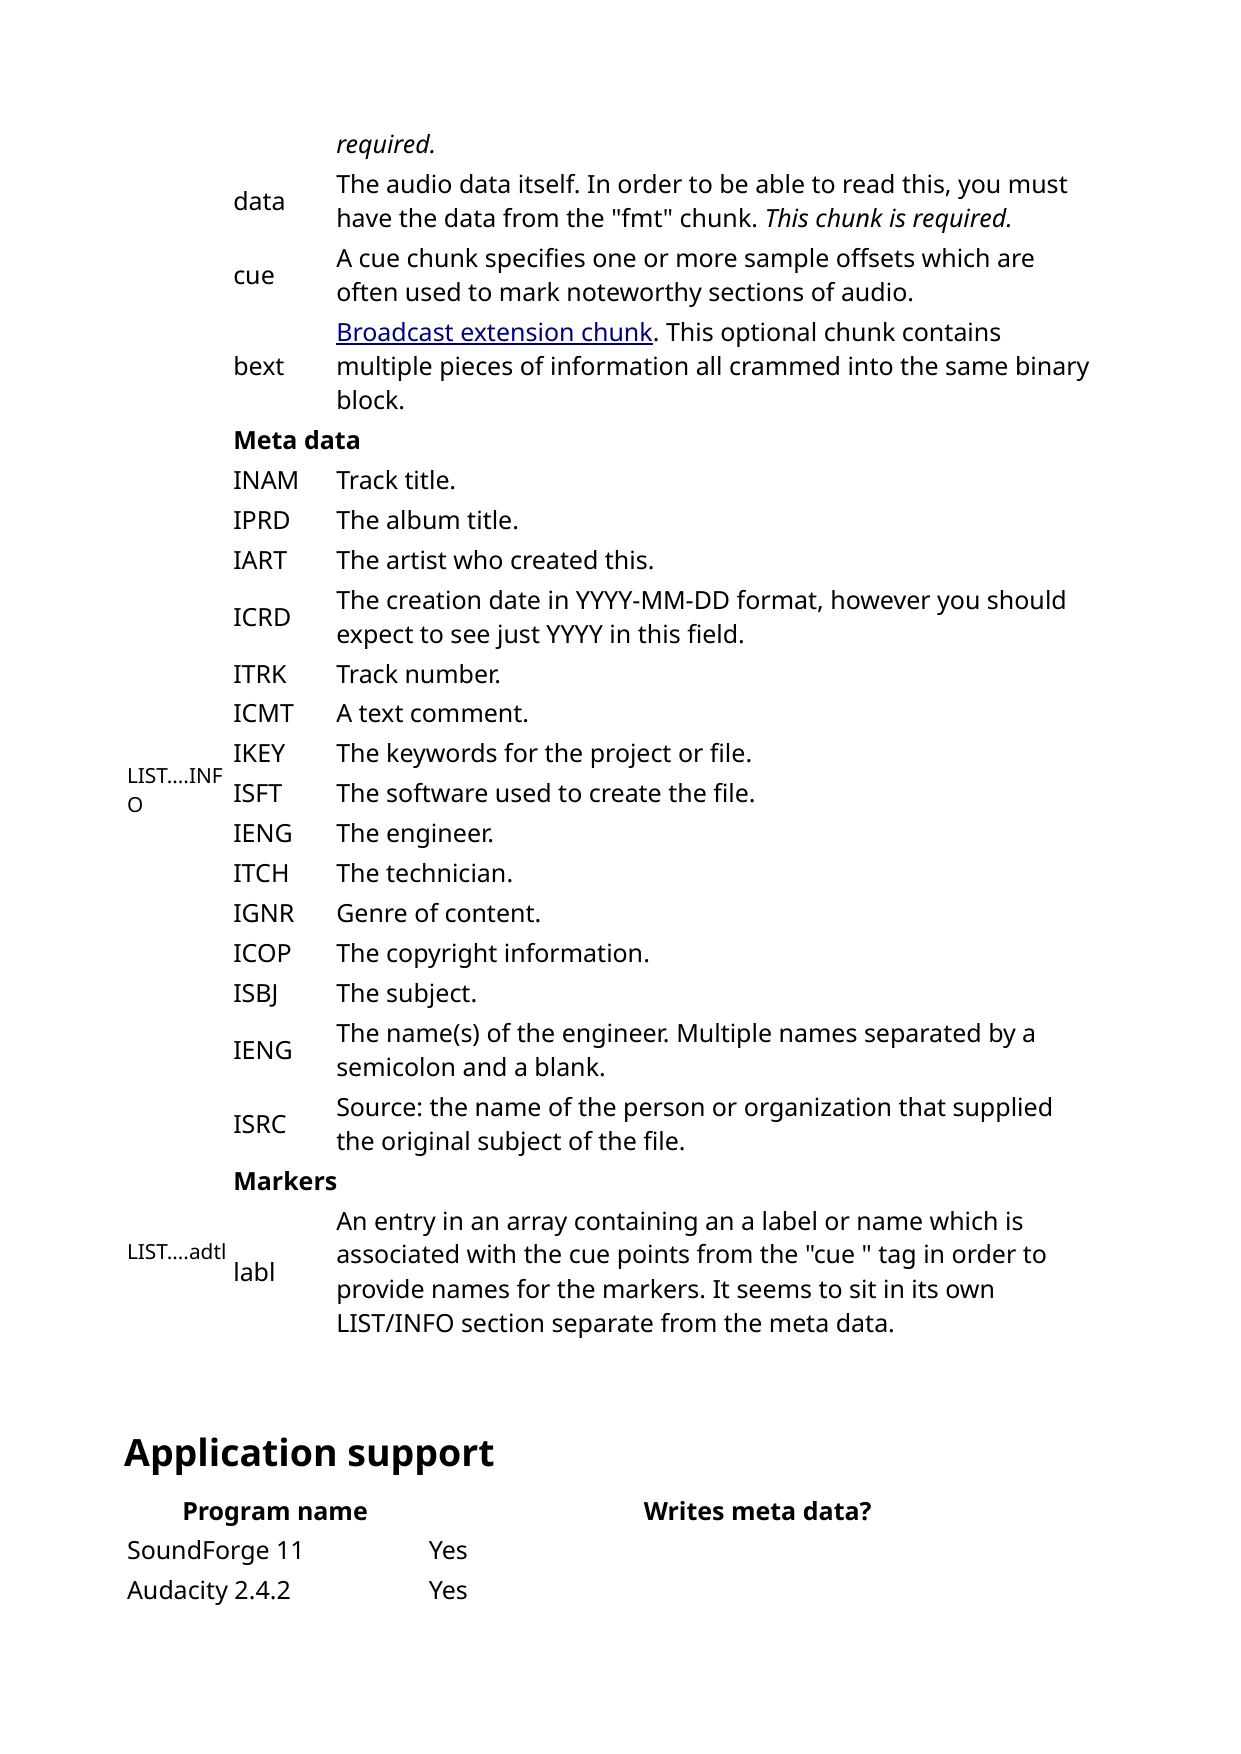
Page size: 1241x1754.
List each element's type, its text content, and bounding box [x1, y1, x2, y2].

table_cell ISRC [230, 1086, 333, 1160]
table_cell The album title. [333, 500, 1100, 539]
table_cell Broadcast extension chunk. This optional chunk contains multiple pieces of information all crammed into the same binary block. [333, 312, 1100, 420]
table_cell labl [230, 1200, 333, 1342]
table_cell ICMT [230, 693, 333, 733]
table_cell LIST....INFO [124, 420, 230, 1160]
table_cell ISBJ [230, 973, 333, 1012]
table_cell Source: the name of the person or organization that supplied the original subject of the file. [333, 1086, 1100, 1160]
table_cell An entry in an array containing an a label or name which is associated with the cue points from the "cue " tag in order to provide names for the markers. It seems to sit in its own LIST/INFO section separate from the meta data. [333, 1200, 1100, 1342]
table_cell Yes [426, 1570, 1089, 1610]
table_cell IENG [230, 1013, 333, 1086]
table_cell The technician. [333, 853, 1100, 893]
table_cell ITRK [230, 653, 333, 693]
table_cell Meta data [230, 420, 1100, 460]
table_cell Track number. [333, 653, 1100, 693]
table_cell The name(s) of the engineer. Multiple names separated by a semicolon and a blank. [333, 1013, 1100, 1086]
table_cell The audio data itself. In order to be able to read this, you must have the data from the "fmt" chunk. This chunk is required. [333, 164, 1100, 238]
table_cell INAM [230, 460, 333, 499]
table_cell Markers [230, 1160, 1100, 1200]
table_cell IKEY [230, 733, 333, 773]
table_cell ITCH [230, 853, 333, 893]
table_header Writes meta data? [426, 1490, 1089, 1530]
table_cell ICOP [230, 933, 333, 972]
table_cell IENG [230, 813, 333, 853]
table_cell IART [230, 540, 333, 579]
table_header Application support [121, 121, 1103, 1613]
table_cell IGNR [230, 893, 333, 933]
table_cell Audacity 2.4.2 [124, 1570, 426, 1610]
table_cell A cue chunk specifies one or more sample offsets which are often used to mark noteworthy sections of audio. [333, 238, 1100, 312]
table_cell The software used to create the file. [333, 773, 1100, 813]
table_cell LIST....adtl [124, 1160, 230, 1342]
table_cell ICRD [230, 579, 333, 653]
table_cell cue [230, 238, 333, 312]
table_cell [230, 124, 333, 164]
table_cell The subject. [333, 973, 1100, 1012]
table_cell The keywords for the project or file. [333, 733, 1100, 773]
table_cell ISFT [230, 773, 333, 813]
table_cell The engineer. [333, 813, 1100, 853]
table_cell Genre of content. [333, 893, 1100, 933]
table_header [1103, 121, 1119, 1613]
table_cell The artist who created this. [333, 540, 1100, 579]
table_cell A text comment. [333, 693, 1100, 733]
table_cell IPRD [230, 500, 333, 539]
table_cell The copyright information. [333, 933, 1100, 972]
table_cell [124, 124, 230, 420]
table_cell The creation date in YYYY-MM-DD format, however you should expect to see just YYYY in this field. [333, 579, 1100, 653]
table_cell data [230, 164, 333, 238]
table_cell SoundForge 11 [124, 1530, 426, 1570]
table_cell Track title. [333, 460, 1100, 499]
table_header [118, 118, 1122, 1616]
table_cell required. [333, 124, 1100, 164]
table_cell bext [230, 312, 333, 420]
table_header Program name [124, 1490, 426, 1530]
table_cell Yes [426, 1530, 1089, 1570]
